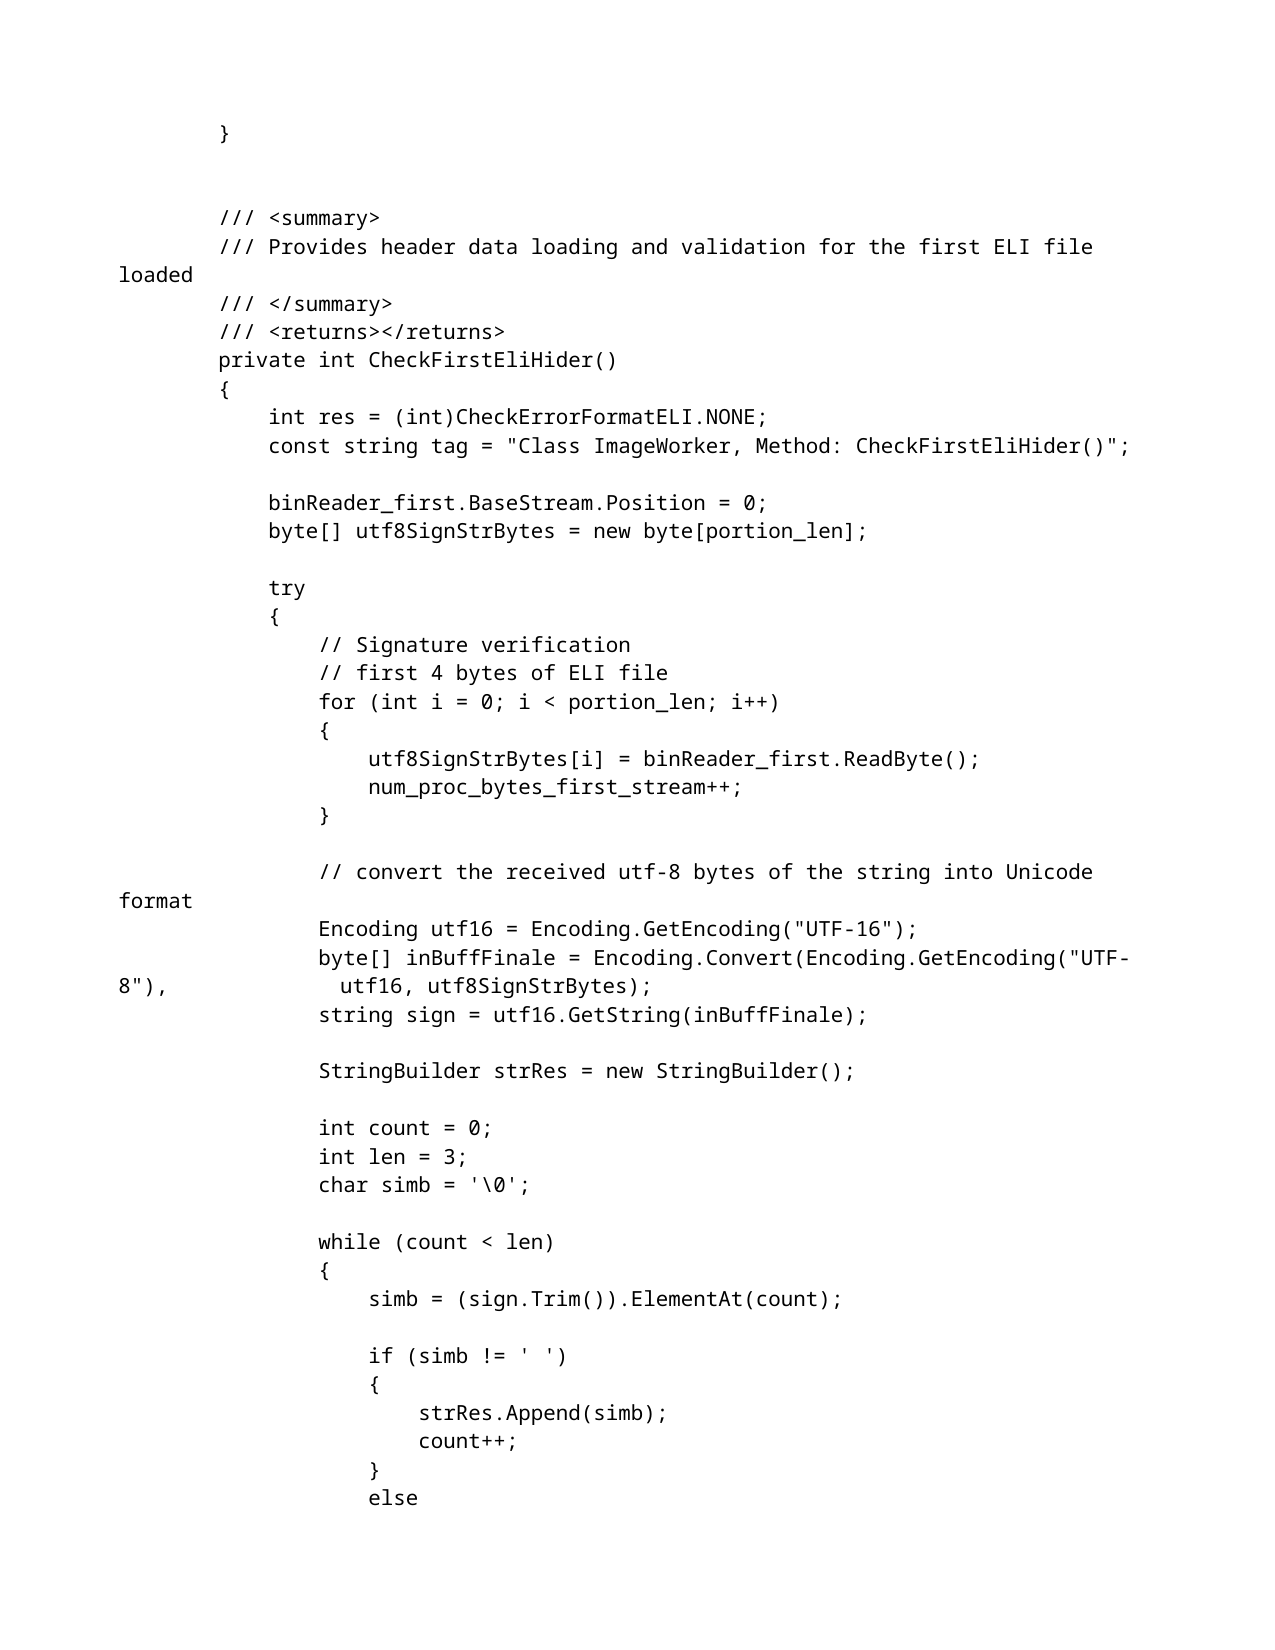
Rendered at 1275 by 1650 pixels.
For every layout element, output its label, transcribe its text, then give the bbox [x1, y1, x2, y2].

text byte[] inBuffFinale = Encoding.Convert(Encoding.GetEncoding("UTF-8"), utf16, utf8SignStrBytes); [118, 943, 1157, 1000]
text // first 4 bytes of ELI file [118, 658, 1157, 687]
text const string tag = "Class ImageWorker, Method: CheckFirstEliHider()"; [118, 431, 1157, 459]
text { [118, 374, 1157, 402]
text { [118, 602, 1157, 630]
text // convert the received utf-8 bytes of the string into Unicode format [118, 857, 1157, 914]
text } [118, 118, 1157, 147]
text string sign = utf16.GetString(inBuffFinale); [118, 1000, 1157, 1028]
text StringBuilder strRes = new StringBuilder(); [118, 1057, 1157, 1085]
text /// <summary> [118, 203, 1157, 232]
text /// Provides header data loading and validation for the first ELI file loaded [118, 232, 1157, 289]
text /// <returns></returns> [118, 317, 1157, 346]
text { [118, 1256, 1157, 1284]
text simb = (sign.Trim()).ElementAt(count); [118, 1284, 1157, 1312]
text } [118, 801, 1157, 829]
text if (simb != ' ') [118, 1341, 1157, 1369]
text for (int i = 0; i < portion_len; i++) [118, 687, 1157, 715]
text { [118, 1369, 1157, 1398]
text int len = 3; [118, 1142, 1157, 1170]
text /// </summary> [118, 289, 1157, 317]
text else [118, 1483, 1157, 1512]
text utf8SignStrBytes[i] = binReader_first.ReadByte(); [118, 744, 1157, 772]
text try [118, 573, 1157, 602]
text strRes.Append(simb); [118, 1398, 1157, 1426]
text binReader_first.BaseStream.Position = 0; [118, 488, 1157, 516]
text int count = 0; [118, 1113, 1157, 1142]
text Encoding utf16 = Encoding.GetEncoding("UTF-16"); [118, 914, 1157, 943]
text num_proc_bytes_first_stream++; [118, 772, 1157, 801]
text } [118, 1455, 1157, 1483]
text while (count < len) [118, 1227, 1157, 1256]
text { [118, 715, 1157, 744]
text byte[] utf8SignStrBytes = new byte[portion_len]; [118, 516, 1157, 545]
text int res = (int)CheckErrorFormatELI.NONE; [118, 402, 1157, 431]
text count++; [118, 1426, 1157, 1455]
text private int CheckFirstEliHider() [118, 346, 1157, 374]
text // Signature verification [118, 630, 1157, 658]
text char simb = '\0'; [118, 1170, 1157, 1199]
